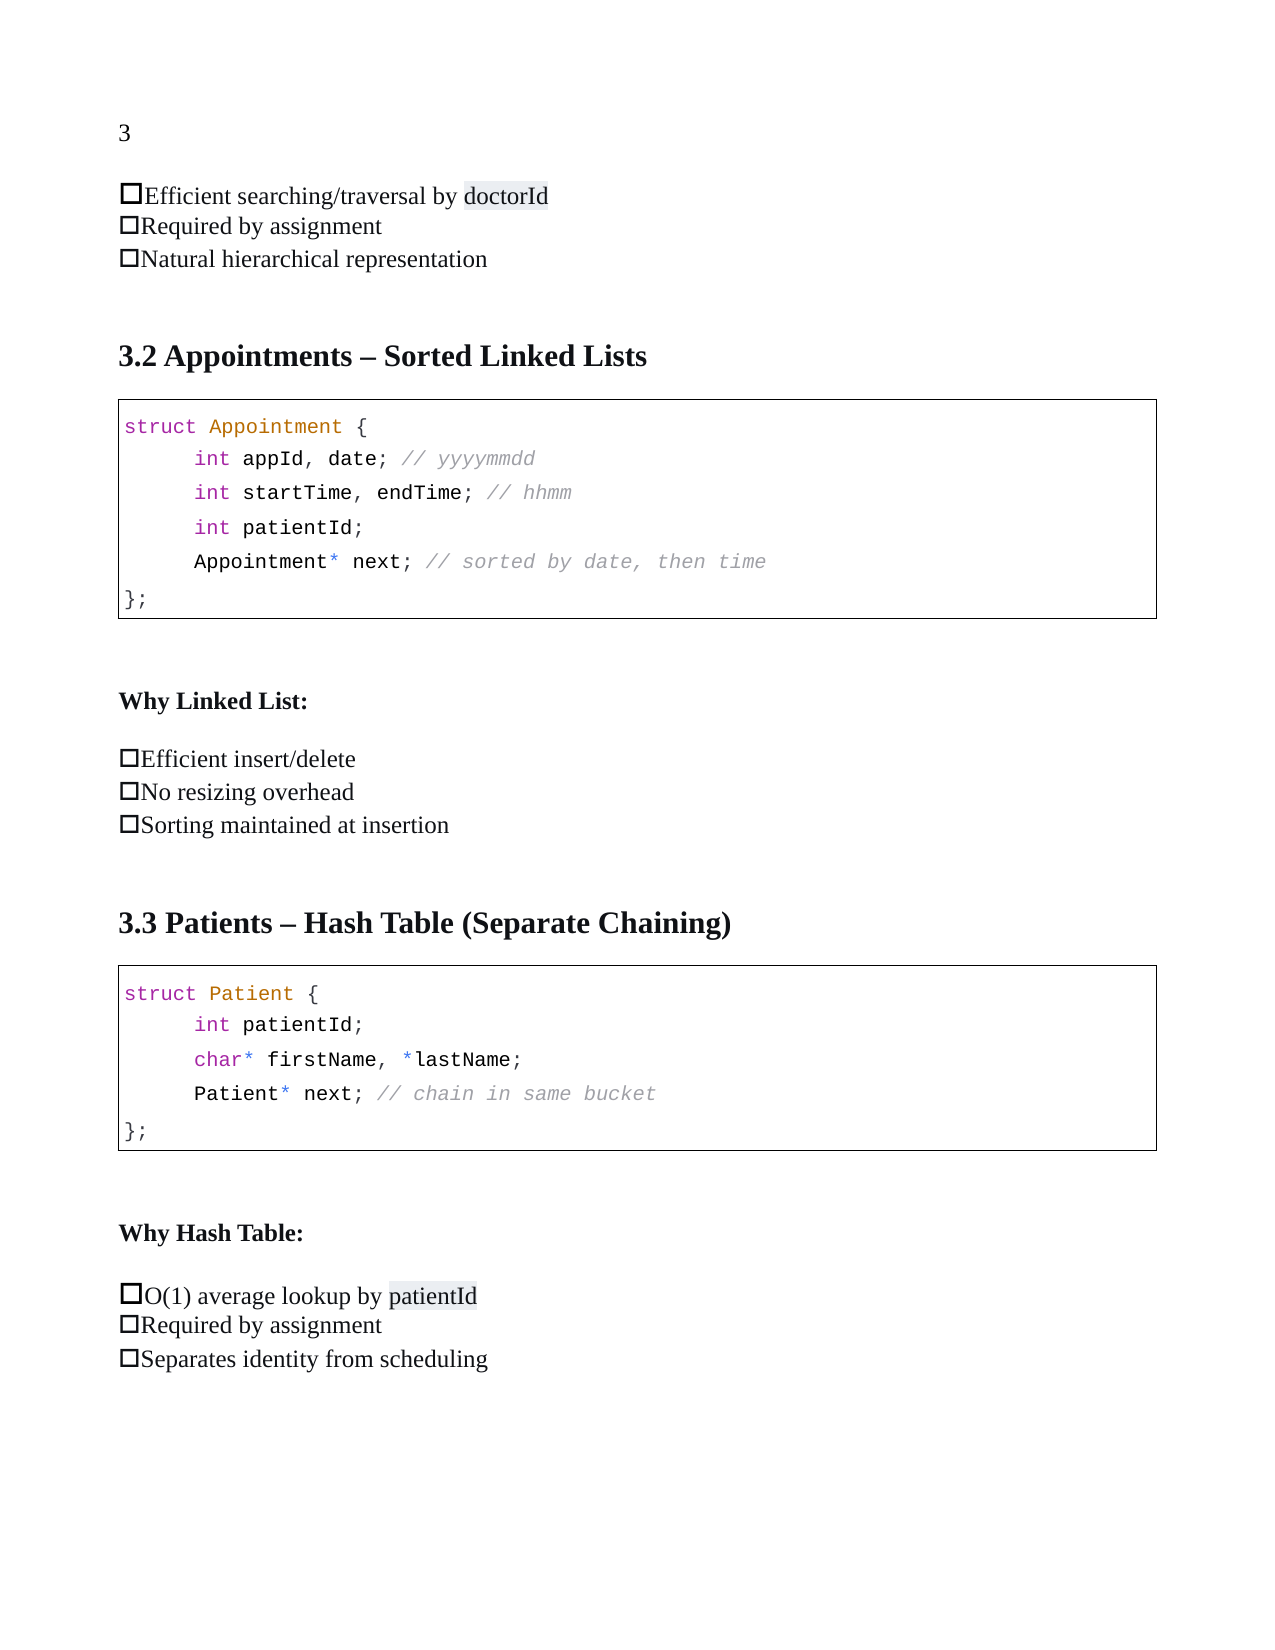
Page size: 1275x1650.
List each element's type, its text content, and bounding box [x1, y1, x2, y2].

list Natural hierarchical representation [118, 244, 1157, 272]
list Sorting maintained at insertion [118, 810, 1157, 839]
list Efficient insert/delete [118, 744, 1157, 773]
table_header struct Patient { int patientId; char* firstName, *lastName; Patient* next; // chain in same bucket }; [119, 966, 1156, 1149]
subtitle 3.2 Appointments – Sorted Linked Lists [118, 327, 1157, 374]
list Required by assignment [118, 211, 1157, 239]
list Required by assignment [118, 1311, 1157, 1339]
list O(1) average lookup by patientId [118, 1276, 1157, 1311]
table_header struct Appointment { int appId, date; // yyyymmdd int startTime, endTime; // hhmm int patientId; Appointment* next; // sorted by date, then time }; [119, 400, 1156, 617]
list Efficient searching/traversal by doctorId [118, 176, 1157, 211]
list No resizing overhead [118, 777, 1157, 806]
text Why Hash Table: [118, 1218, 1157, 1247]
list Separates identity from scheduling [118, 1344, 1157, 1372]
subtitle 3.3 Patients – Hash Table (Separate Chaining) [118, 893, 1157, 940]
text Why Linked List: [118, 686, 1157, 715]
